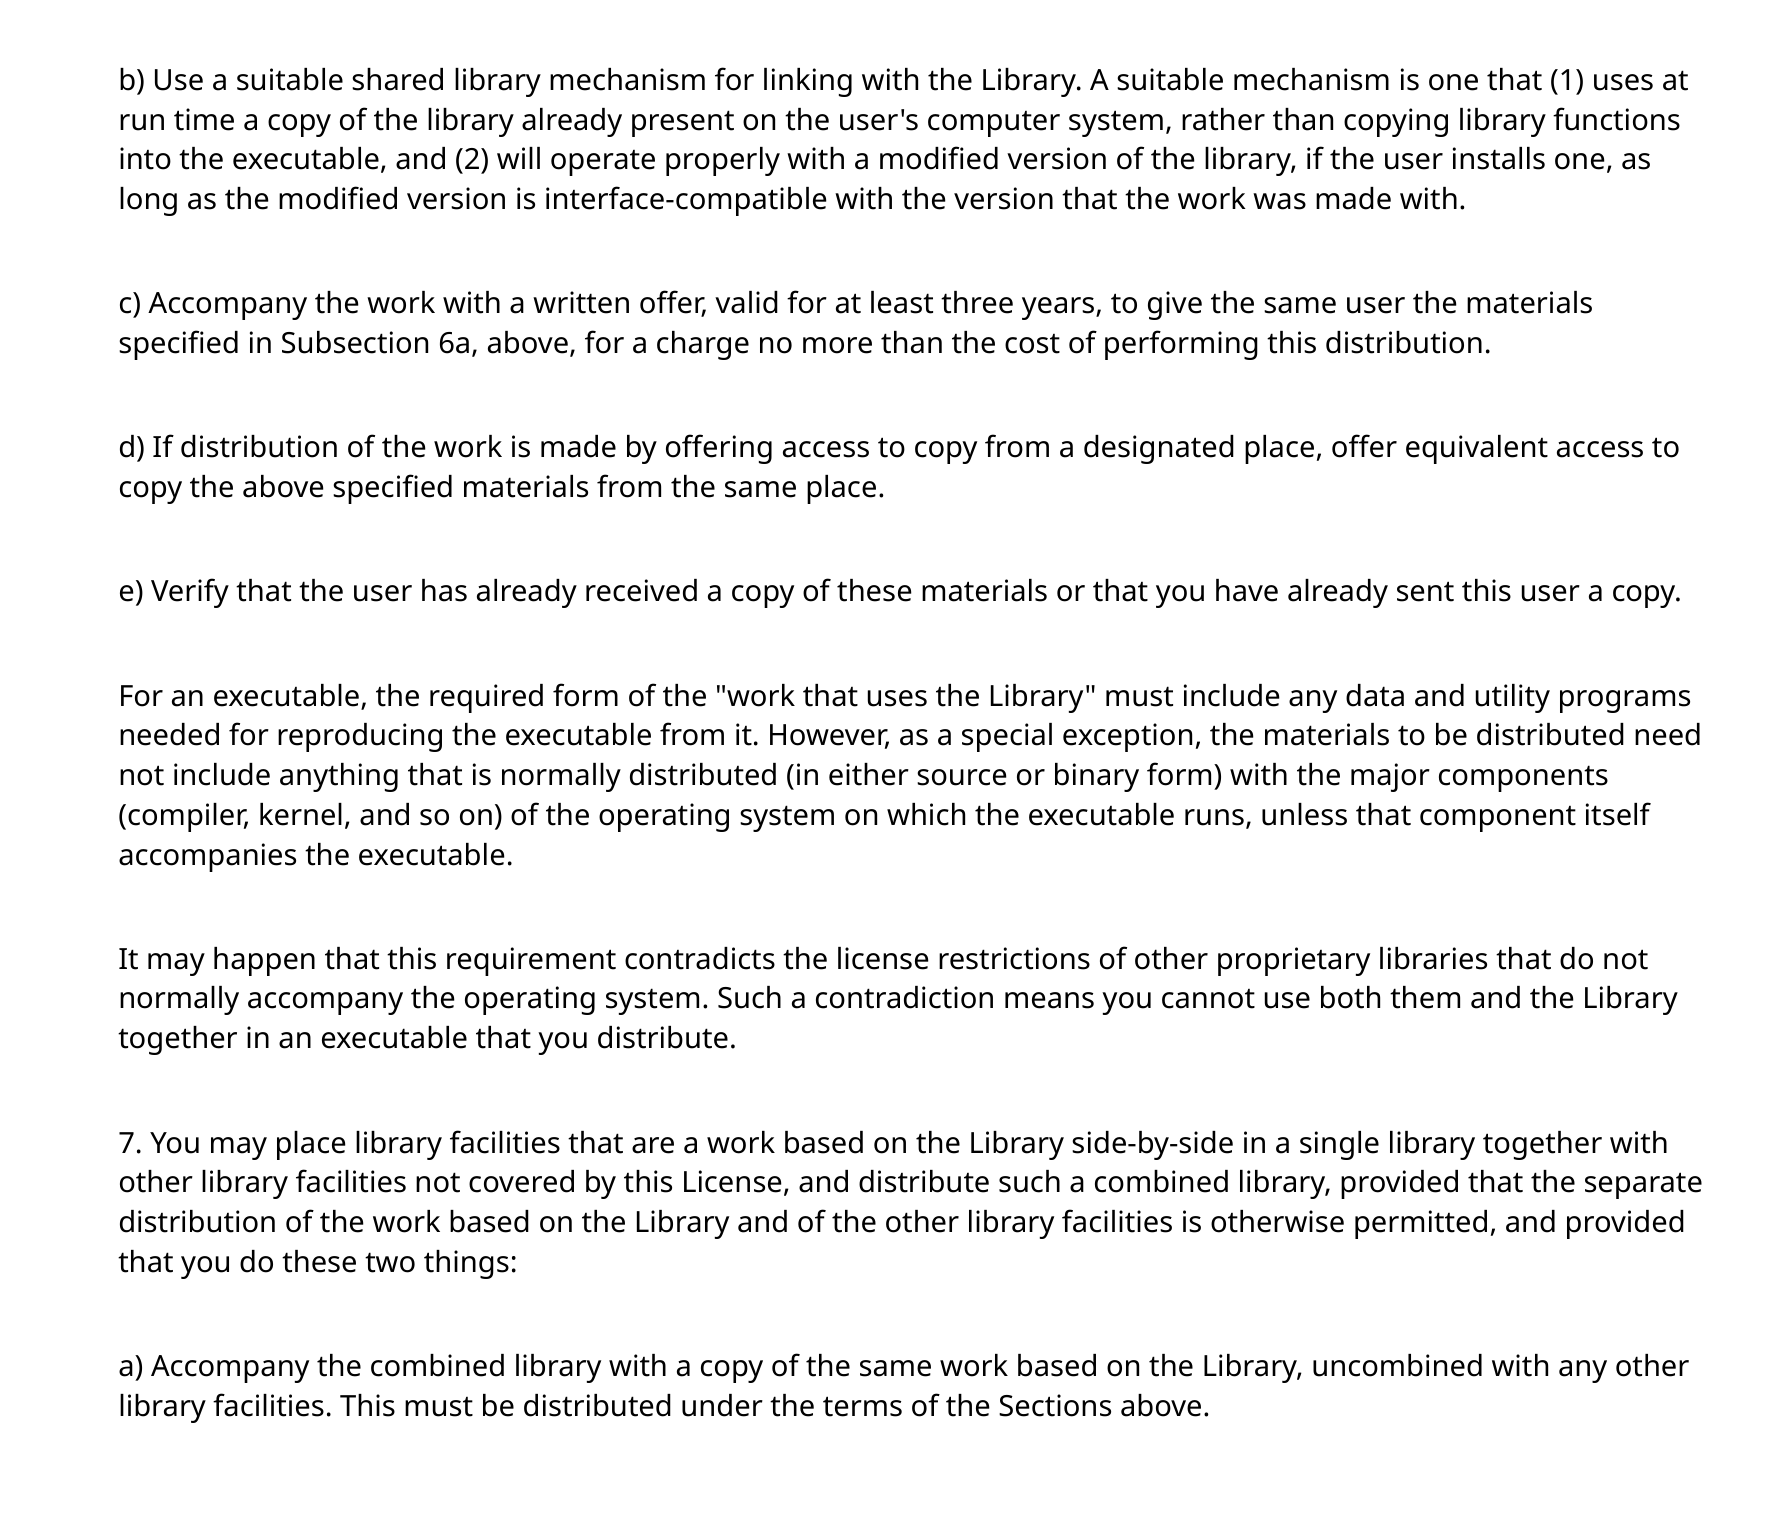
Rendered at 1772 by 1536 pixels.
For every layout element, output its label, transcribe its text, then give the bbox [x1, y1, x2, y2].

text For an executable, the required form of the "work that uses the Library" must include any data and utility programs needed for reproducing the executable from it. However, as a special exception, the materials to be distributed need not include anything that is normally distributed (in either source or binary form) with the major components (compiler, kernel, and so on) of the operating system on which the executable runs, unless that component itself accompanies the executable. [118, 675, 1713, 873]
text b) Use a suitable shared library mechanism for linking with the Library. A suitable mechanism is one that (1) uses at run time a copy of the library already present on the user's computer system, rather than copying library functions into the executable, and (2) will operate properly with a modified version of the library, if the user installs one, as long as the modified version is interface-compatible with the version that the work was made with. [118, 59, 1713, 218]
text 7. You may place library facilities that are a work based on the Library side-by-side in a single library together with other library facilities not covered by this License, and distribute such a combined library, provided that the separate distribution of the work based on the Library and of the other library facilities is otherwise permitted, and provided that you do these two things: [118, 1122, 1713, 1281]
text d) If distribution of the work is made by offering access to copy from a designated place, offer equivalent access to copy the above specified materials from the same place. [118, 427, 1713, 506]
text It may happen that this requirement contradicts the license restrictions of other proprietary libraries that do not normally accompany the operating system. Such a contradiction means you cannot use both them and the Library together in an executable that you distribute. [118, 938, 1713, 1057]
text a) Accompany the combined library with a copy of the same work based on the Library, uncombined with any other library facilities. This must be distributed under the terms of the Sections above. [118, 1345, 1713, 1425]
text c) Accompany the work with a written offer, valid for at least three years, to give the same user the materials specified in Subsection 6a, above, for a charge no more than the cost of performing this distribution. [118, 282, 1713, 362]
text e) Verify that the user has already received a copy of these materials or that you have already sent this user a copy. [118, 571, 1713, 610]
